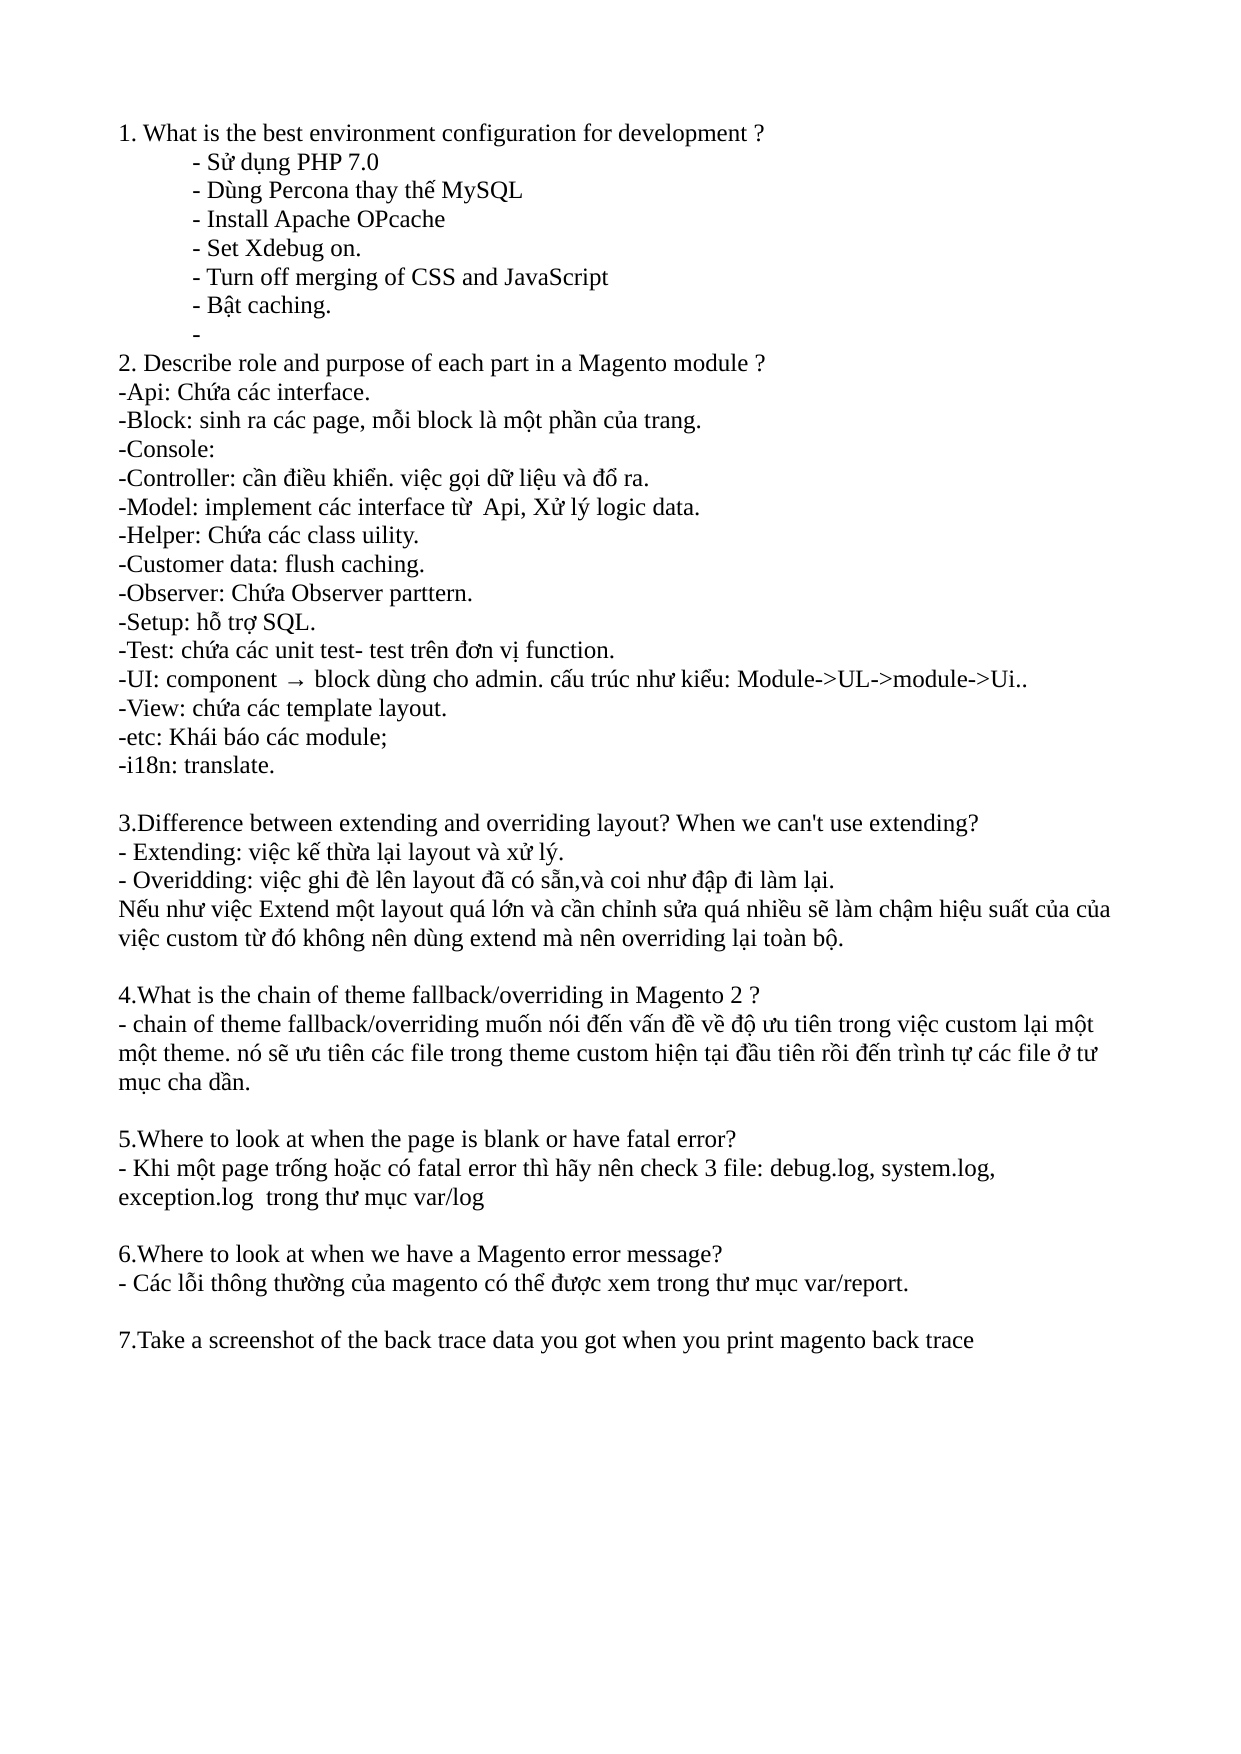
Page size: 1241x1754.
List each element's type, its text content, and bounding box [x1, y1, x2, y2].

text -Block: sinh ra các page, mỗi block là một phần của trang. [118, 406, 1122, 434]
text 7.Take a screenshot of the back trace data you got when you print magento back trace [118, 1326, 1122, 1354]
text -UI: component → block dùng cho admin. cấu trúc như kiểu: Module->UL->module->Ui.. [118, 664, 1122, 693]
text - Install Apache OPcache [118, 204, 1122, 233]
text - [118, 319, 1122, 348]
text -Model: implement các interface từ Api, Xử lý logic data. [118, 492, 1122, 521]
text - chain of theme fallback/overriding muốn nói đến vấn đề về độ ưu tiên trong việc custom lại một một theme. nó sẽ ưu tiên các file trong theme custom hiện tại đầu tiên rồi đến trình tự các file ở tư mục cha dần. [118, 1009, 1122, 1096]
text - Bật caching. [118, 291, 1122, 319]
text - Extending: việc kế thừa lại layout và xử lý. [118, 837, 1122, 866]
text -Observer: Chứa Observer parttern. [118, 578, 1122, 607]
text 2. Describe role and purpose of each part in a Magento module ? [118, 348, 1122, 377]
text -View: chứa các template layout. [118, 693, 1122, 722]
text -Console: [118, 434, 1122, 463]
text - Sử dụng PHP 7.0 [118, 147, 1122, 176]
text - Set Xdebug on. [118, 233, 1122, 262]
text -Setup: hỗ trợ SQL. [118, 607, 1122, 636]
text 4.What is the chain of theme fallback/overriding in Magento 2 ? [118, 981, 1122, 1009]
text 1. What is the best environment configuration for development ? [118, 118, 1122, 147]
text 6.Where to look at when we have a Magento error message? [118, 1239, 1122, 1268]
text 5.Where to look at when the page is blank or have fatal error? [118, 1124, 1122, 1153]
text -Api: Chứa các interface. [118, 377, 1122, 406]
text -Controller: cần điều khiển. việc gọi dữ liệu và đổ ra. [118, 463, 1122, 492]
text - Dùng Percona thay thế MySQL [118, 176, 1122, 204]
text - Khi một page trống hoặc có fatal error thì hãy nên check 3 file: debug.log, system.log, exception.log trong thư mục var/log [118, 1153, 1122, 1211]
text 3.Difference between extending and overriding layout? When we can't use extending? [118, 808, 1122, 837]
text -i18n: translate. [118, 751, 1122, 779]
text - Các lỗi thông thường của magento có thể được xem trong thư mục var/report. [118, 1268, 1122, 1297]
text - Turn off merging of CSS and JavaScript [118, 262, 1122, 291]
text Nếu như việc Extend một layout quá lớn và cần chỉnh sửa quá nhiều sẽ làm chậm hiệu suất của của việc custom từ đó không nên dùng extend mà nên overriding lại toàn bộ. [118, 894, 1122, 952]
text - Overidding: việc ghi đè lên layout đã có sẵn,và coi như đập đi làm lại. [118, 866, 1122, 894]
text -Test: chứa các unit test- test trên đơn vị function. [118, 636, 1122, 664]
text -etc: Khái báo các module; [118, 722, 1122, 751]
text -Customer data: flush caching. [118, 549, 1122, 578]
text -Helper: Chứa các class uility. [118, 521, 1122, 549]
